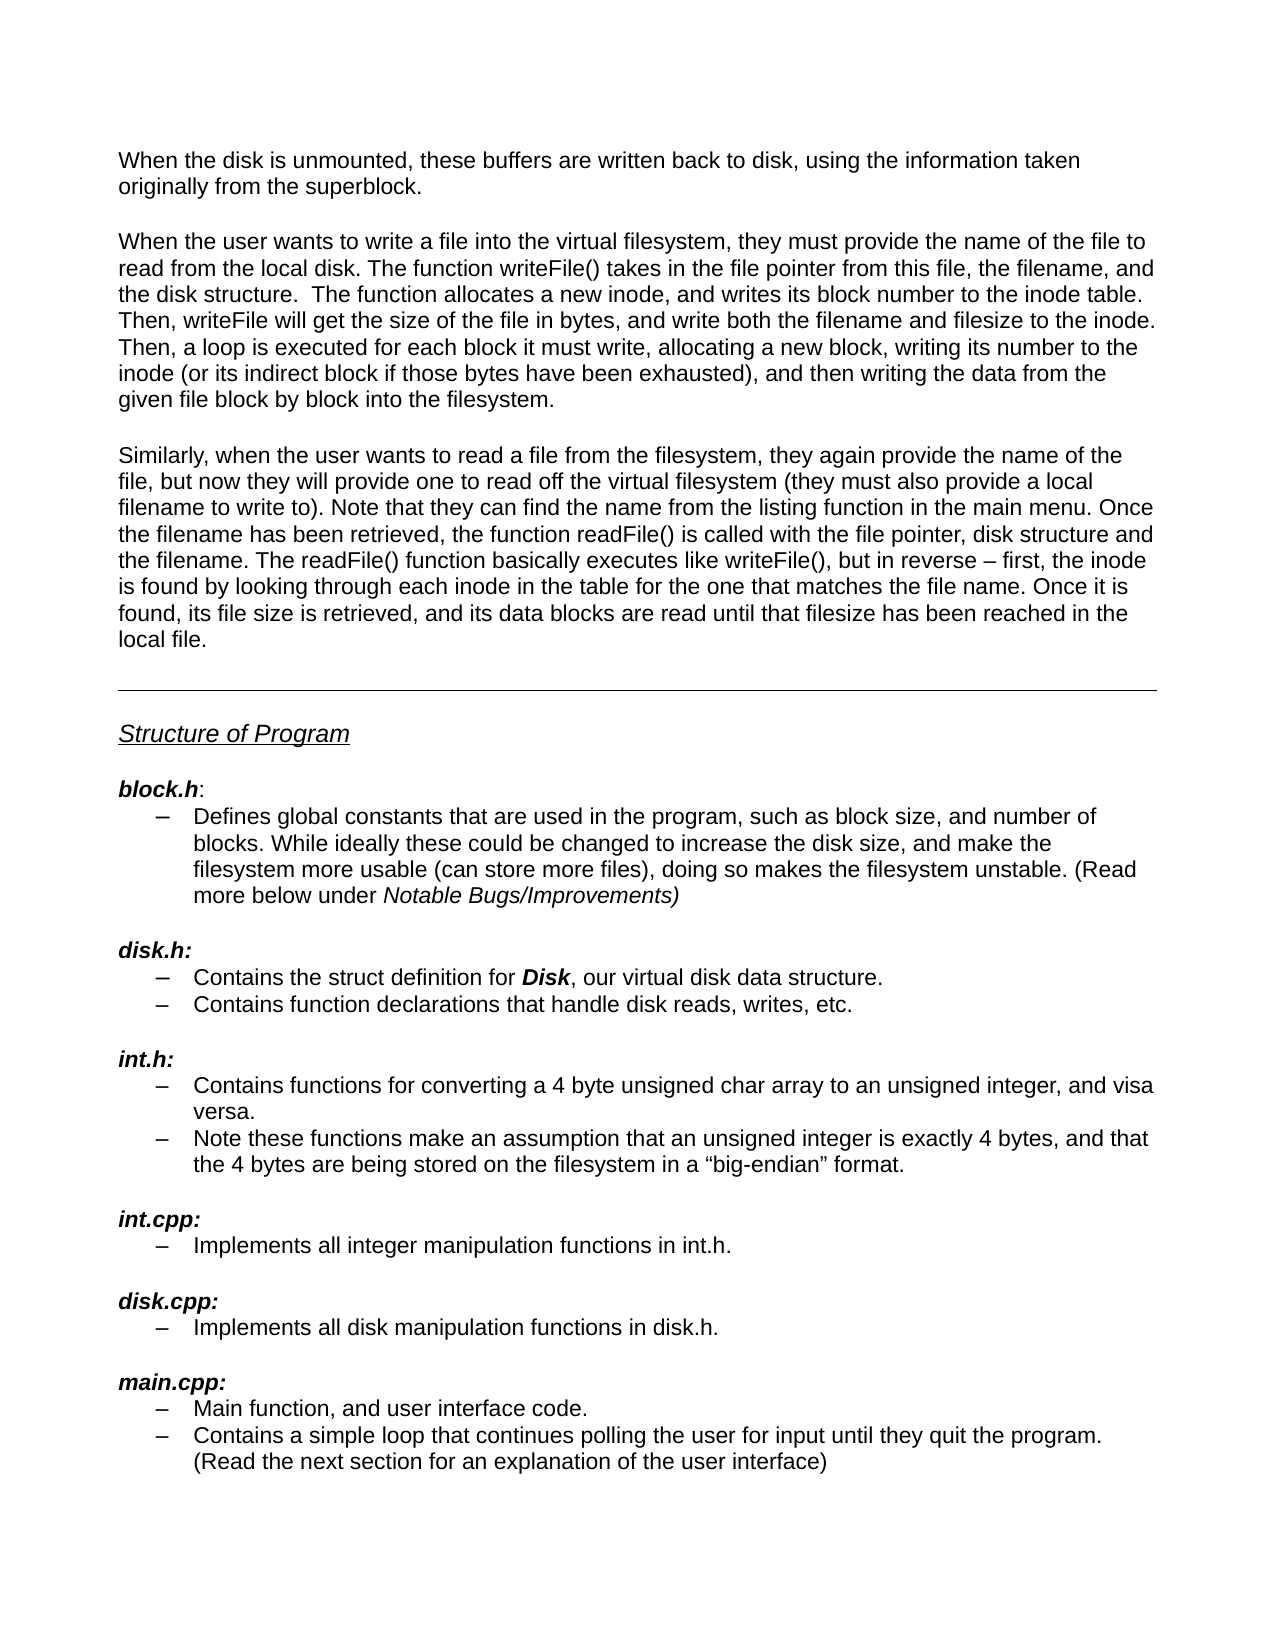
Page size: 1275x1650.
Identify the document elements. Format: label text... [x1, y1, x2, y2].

list Implements all disk manipulation functions in disk.h. [156, 1314, 1157, 1340]
text main.cpp: [118, 1369, 1157, 1395]
list Implements all integer manipulation functions in int.h. [156, 1232, 1157, 1259]
text When the user wants to write a file into the virtual filesystem, they must provide the name of the file to read from the local disk. The function writeFile() takes in the file pointer from this file, the filename, and the disk structure. The function allocates a new inode, and writes its block number to the inode table. Then, writeFile will get the size of the file in bytes, and write both the filename and filesize to the inode. Then, a loop is executed for each block it must write, allocating a new block, writing its number to the inode (or its indirect block if those bytes have been exhausted), and then writing the data from the given file block by block into the filesystem. [118, 228, 1157, 413]
list Defines global constants that are used in the program, such as block size, and number of blocks. While ideally these could be changed to increase the disk size, and make the filesystem more usable (can store more files), doing so makes the filesystem unstable. (Read more below under Notable Bugs/Improvements) [156, 803, 1157, 908]
list Contains functions for converting a 4 byte unsigned char array to an unsigned integer, and visa versa. [156, 1072, 1157, 1125]
text block.h: [118, 776, 1157, 803]
text int.h: [118, 1046, 1157, 1072]
text Similarly, when the user wants to read a file from the filesystem, they again provide the name of the file, but now they will provide one to read off the virtual filesystem (they must also provide a local filename to write to). Note that they can find the name from the listing function in the main menu. Once the filename has been retrieved, the function readFile() is called with the file pointer, disk structure and the filename. The readFile() function basically executes like writeFile(), but in reverse – first, the inode is found by looking through each inode in the table for the one that matches the file name. Once it is found, its file size is retrieved, and its data blocks are read until that filesize has been reached in the local file. [118, 442, 1157, 652]
list Contains the struct definition for Disk, our virtual disk data structure. [156, 964, 1157, 991]
text When the disk is unmounted, these buffers are written back to disk, using the information taken originally from the superblock. [118, 147, 1157, 199]
list Contains a simple loop that continues polling the user for input until they quit the program. (Read the next section for an explanation of the user interface) [156, 1422, 1157, 1474]
list Main function, and user interface code. [156, 1395, 1157, 1422]
text disk.cpp: [118, 1288, 1157, 1314]
list Note these functions make an assumption that an unsigned integer is exactly 4 bytes, and that the 4 bytes are being stored on the filesystem in a “big-endian” format. [156, 1125, 1157, 1177]
text disk.h: [118, 937, 1157, 964]
list Contains function declarations that handle disk reads, writes, etc. [156, 991, 1157, 1017]
text int.cpp: [118, 1206, 1157, 1232]
text Structure of Program [118, 719, 1157, 747]
